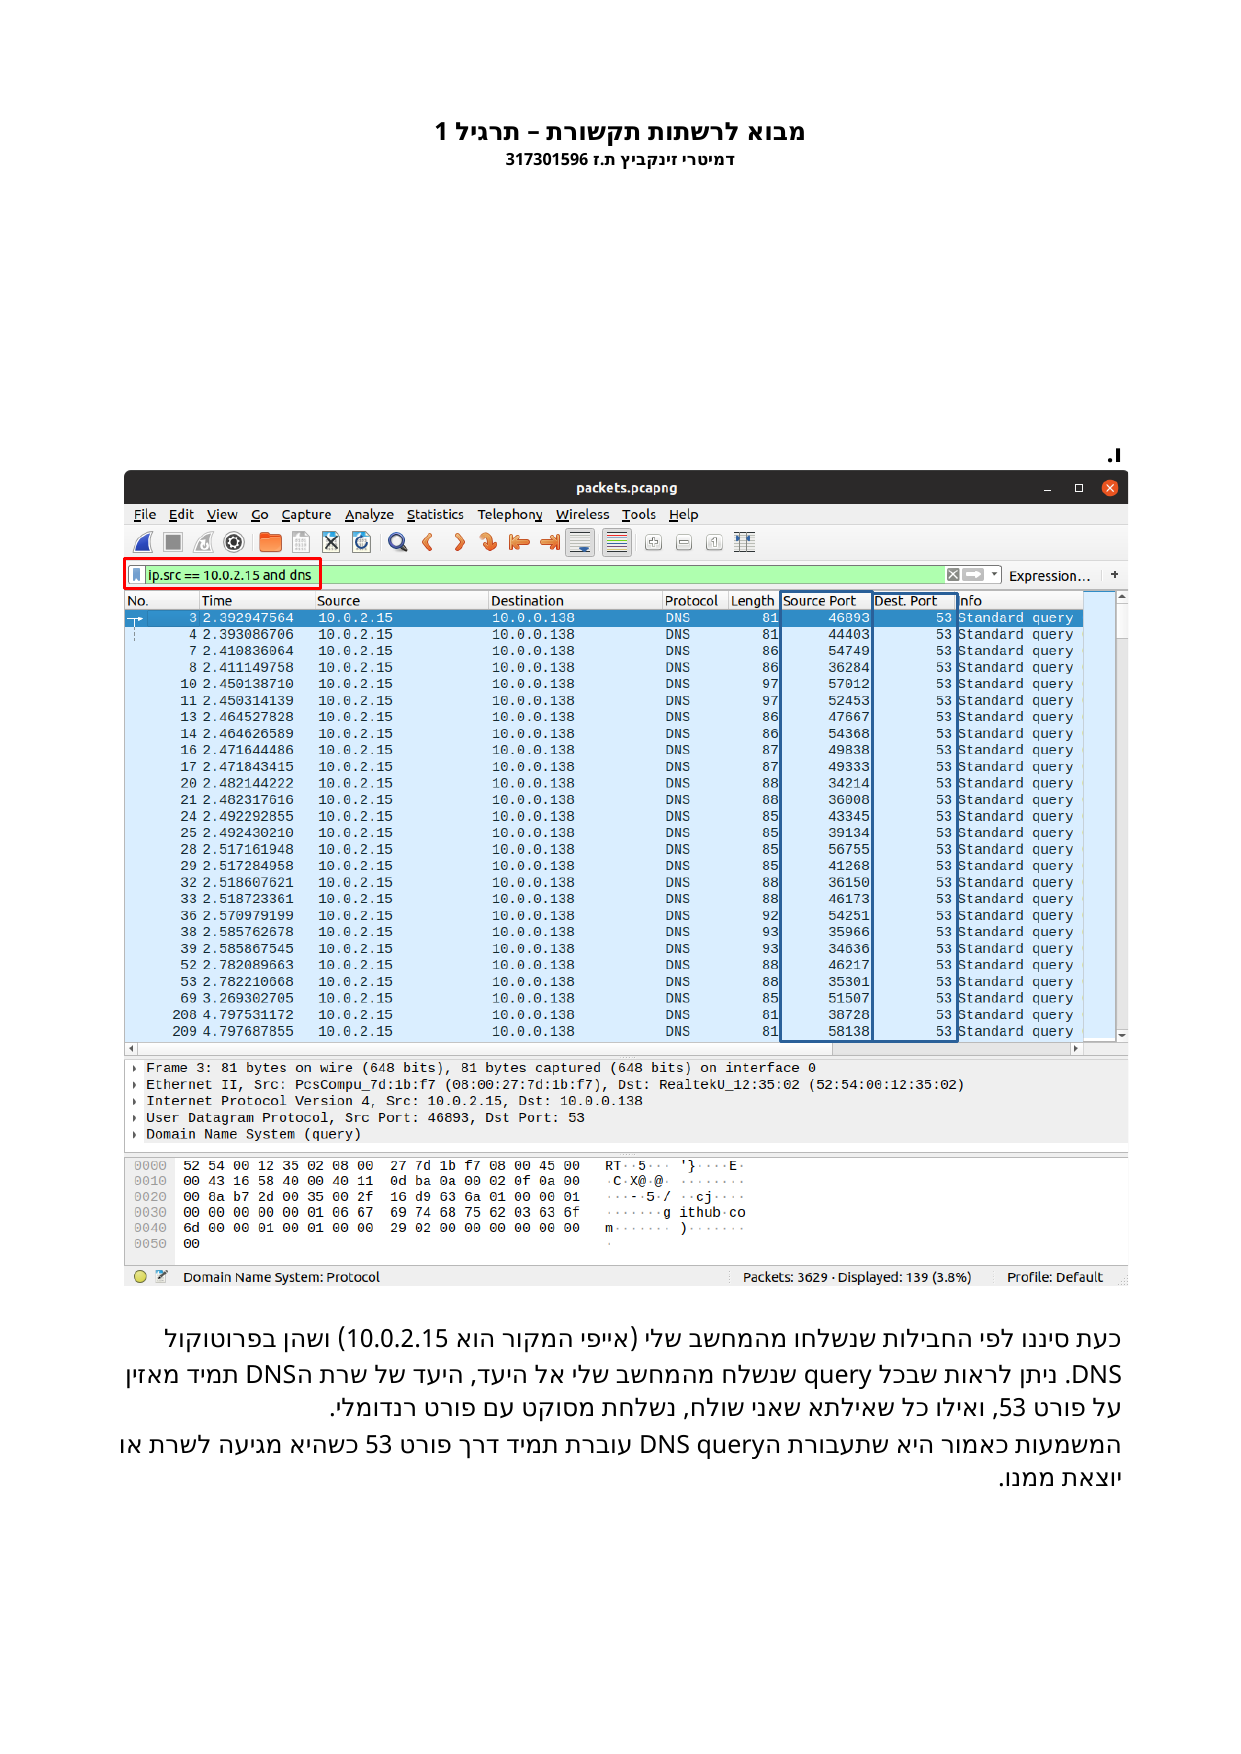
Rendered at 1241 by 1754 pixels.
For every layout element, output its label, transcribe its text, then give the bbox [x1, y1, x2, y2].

picture [126, 560, 319, 587]
text כעת סיננו לפי החבילות שנשלחו מהמחשב שלי (אייפי המקור הוא 10.0.2.15) ושהן בפרוטוקול DNS. ניתן לראות שבכל query שנשלח מהמחשב שלי אל היעד, היעד של שרת הDNS תמיד מאזין על פורט 53, ואילו כל שאילתא שאני שולח, נשלחת מסוקט עם פורט רנדומלי. [118, 1324, 1122, 1427]
text המשמעות כאמור היא שתעבורת הDNS query עוברת תמיד דרך פורט 53 כשהיא מגיעה לשרת או יוצאת ממנו. [118, 1427, 1122, 1496]
picture [124, 470, 1129, 1286]
text ו. [118, 440, 1122, 473]
